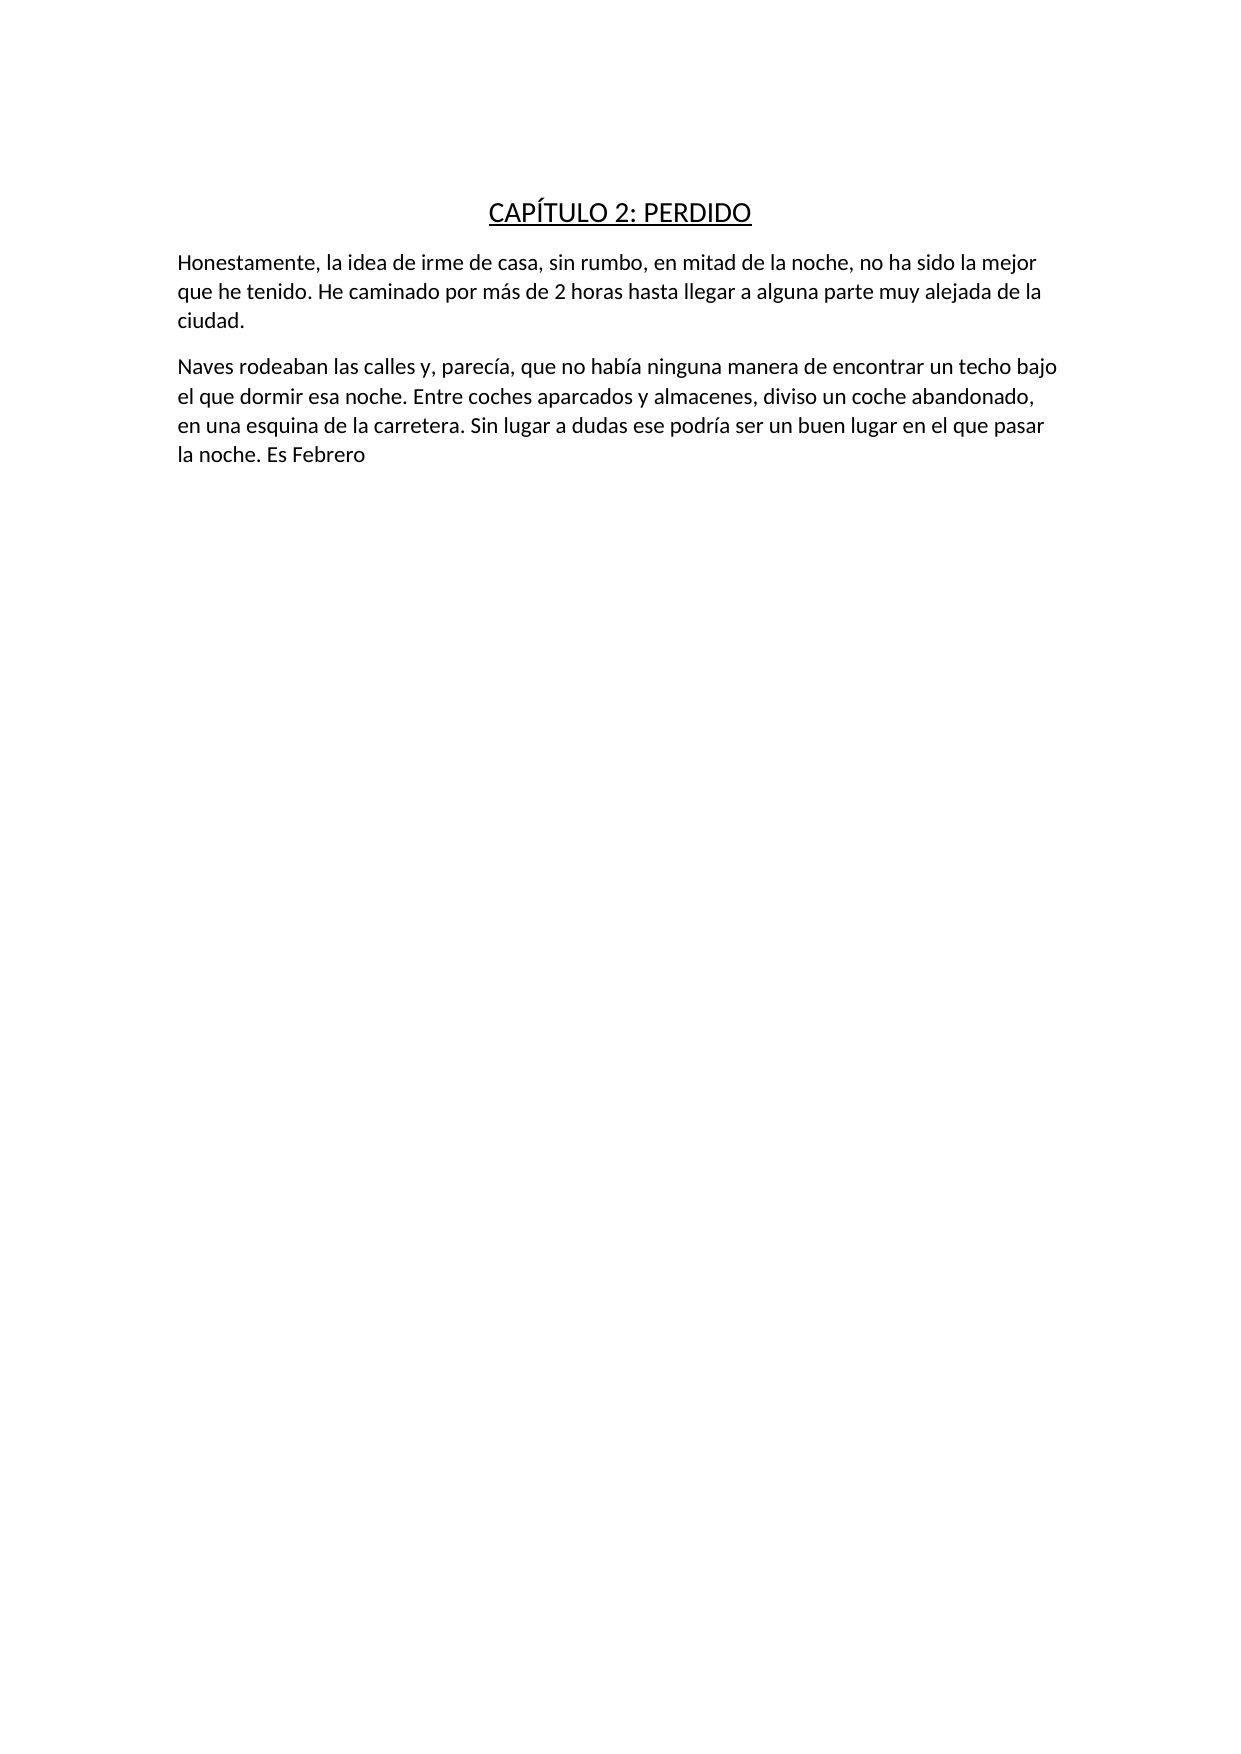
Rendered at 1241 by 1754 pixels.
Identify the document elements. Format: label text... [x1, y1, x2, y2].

text Naves rodeaban las calles y, parecía, que no había ninguna manera de encontrar un techo bajo el que dormir esa noche. Entre coches aparcados y almacenes, diviso un coche abandonado, en una esquina de la carretera. Sin lugar a dudas ese podría ser un buen lugar en el que pasar la noche. Es Febrero [177, 352, 1063, 469]
text Honestamente, la idea de irme de casa, sin rumbo, en mitad de la noche, no ha sido la mejor que he tenido. He caminado por más de 2 horas hasta llegar a alguna parte muy alejada de la ciudad. [177, 248, 1063, 334]
text CAPÍTULO 2: PERDIDO [177, 194, 1063, 229]
